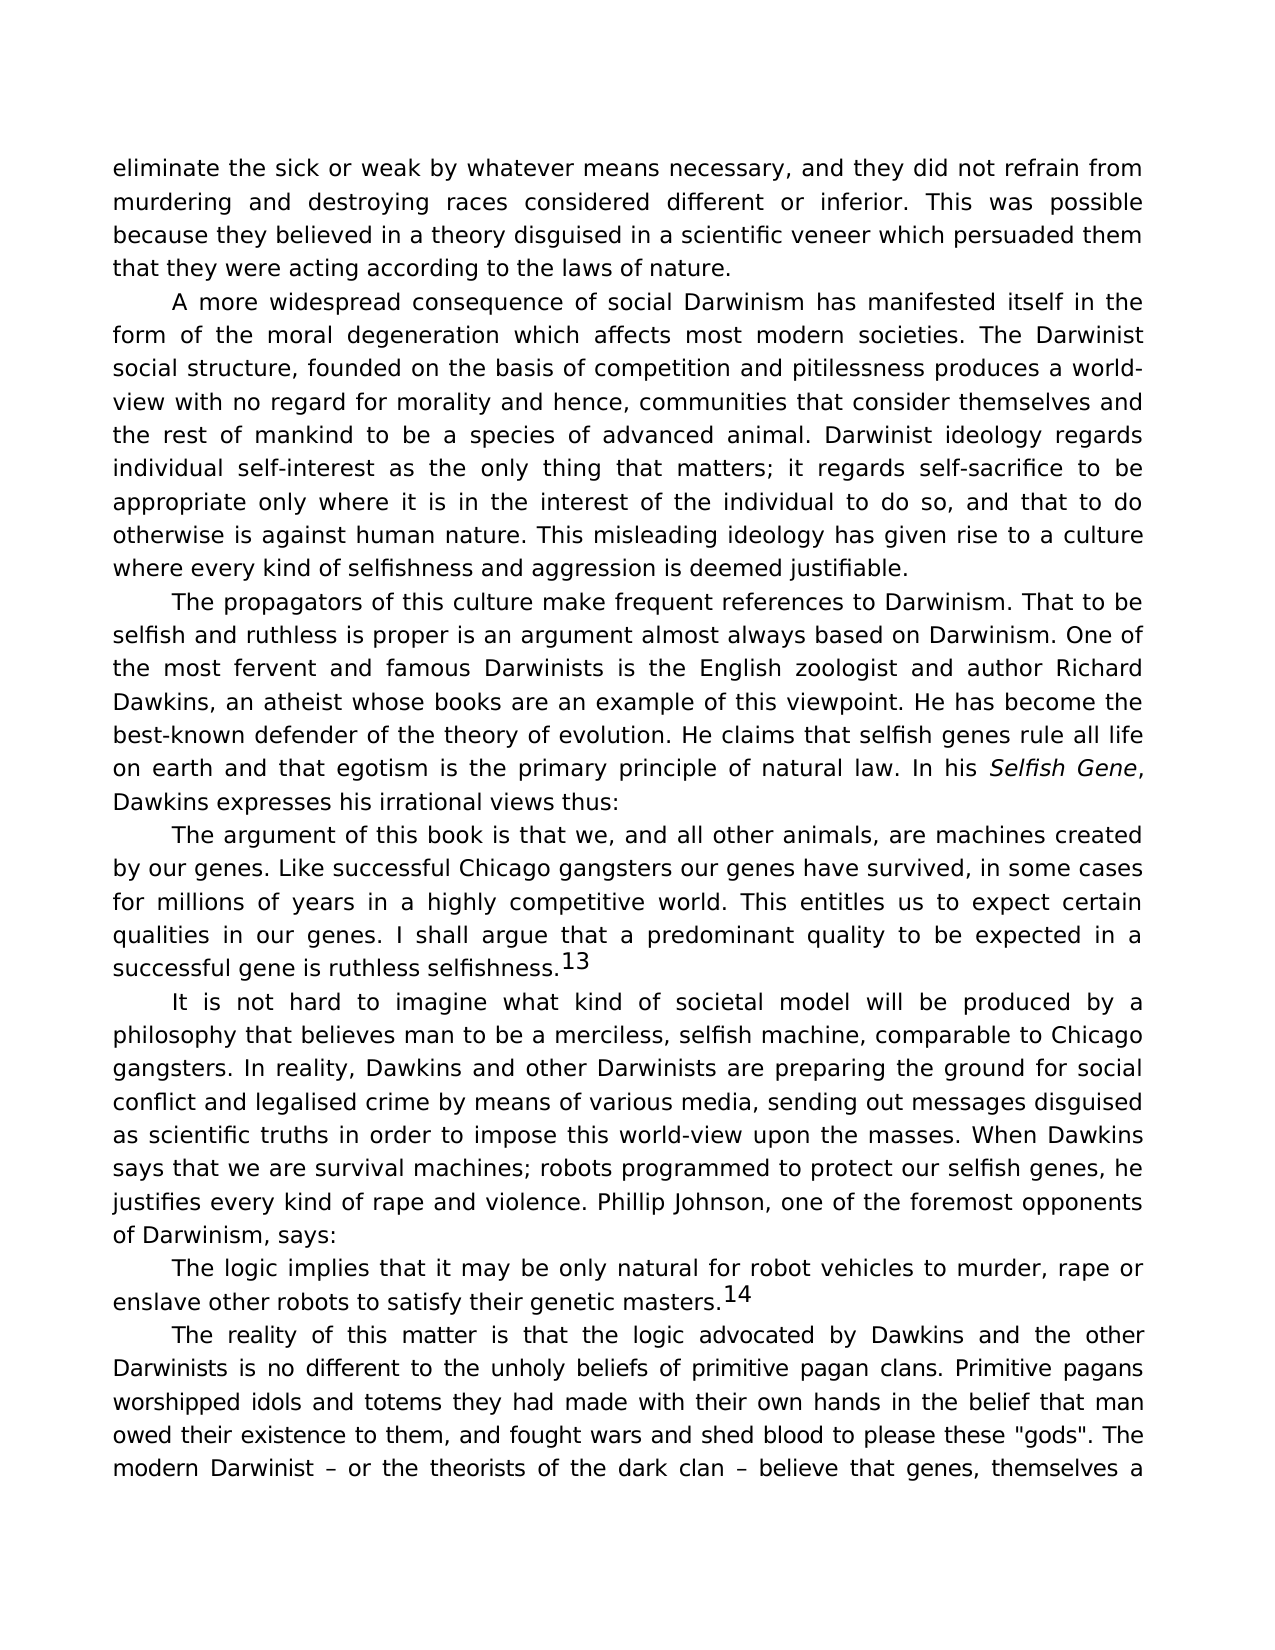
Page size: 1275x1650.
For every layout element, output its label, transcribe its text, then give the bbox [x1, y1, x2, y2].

text The argument of this book is that we, and all other animals, are machines created by our genes. Like successful Chicago gangsters our genes have survived, in some cases for millions of years in a highly competitive world. This entitles us to expect certain qualities in our genes. I shall argue that a predominant quality to be expected in a successful gene is ruthless selfishness.13 [112, 817, 1145, 983]
text eliminate the sick or weak by whatever means necessary, and they did not refrain from murdering and destroying races considered different or inferior. This was possible because they believed in a theory disguised in a scientific veneer which persuaded them that they were acting according to the laws of nature. [112, 150, 1145, 283]
text A more widespread consequence of social Darwinism has manifested itself in the form of the moral degeneration which affects most modern societies. The Darwinist social structure, founded on the basis of competition and pitilessness produces a world-view with no regard for morality and hence, communities that consider themselves and the rest of mankind to be a species of advanced animal. Darwinist ideology regards individual self-interest as the only thing that matters; it regards self-sacrifice to be appropriate only where it is in the interest of the individual to do so, and that to do otherwise is against human nature. This misleading ideology has given rise to a culture where every kind of selfishness and aggression is deemed justifiable. [112, 283, 1145, 583]
text It is not hard to imagine what kind of societal model will be produced by a philosophy that believes man to be a merciless, selfish machine, comparable to Chicago gangsters. In reality, Dawkins and other Darwinists are preparing the ground for social conflict and legalised crime by means of various media, sending out messages disguised as scientific truths in order to impose this world-view upon the masses. When Dawkins says that we are survival machines; robots programmed to protect our selfish genes, he justifies every kind of rape and violence. Phillip Johnson, one of the foremost opponents of Darwinism, says: [112, 983, 1145, 1250]
text The propagators of this culture make frequent references to Darwinism. That to be selfish and ruthless is proper is an argument almost always based on Darwinism. One of the most fervent and famous Darwinists is the English zoologist and author Richard Dawkins, an atheist whose books are an example of this viewpoint. He has become the best-known defender of the theory of evolution. He claims that selfish genes rule all life on earth and that egotism is the primary principle of natural law. In his Selfish Gene, Dawkins expresses his irrational views thus: [112, 583, 1145, 817]
text The reality of this matter is that the logic advocated by Dawkins and the other Darwinists is no different to the unholy beliefs of primitive pagan clans. Primitive pagans worshipped idols and totems they had made with their own hands in the belief that man owed their existence to them, and fought wars and shed blood to please these "gods". The modern Darwinist – or the theorists of the dark clan – believe that genes, themselves a [112, 1317, 1145, 1483]
text The logic implies that it may be only natural for robot vehicles to murder, rape or enslave other robots to satisfy their genetic masters.14 [112, 1250, 1145, 1317]
